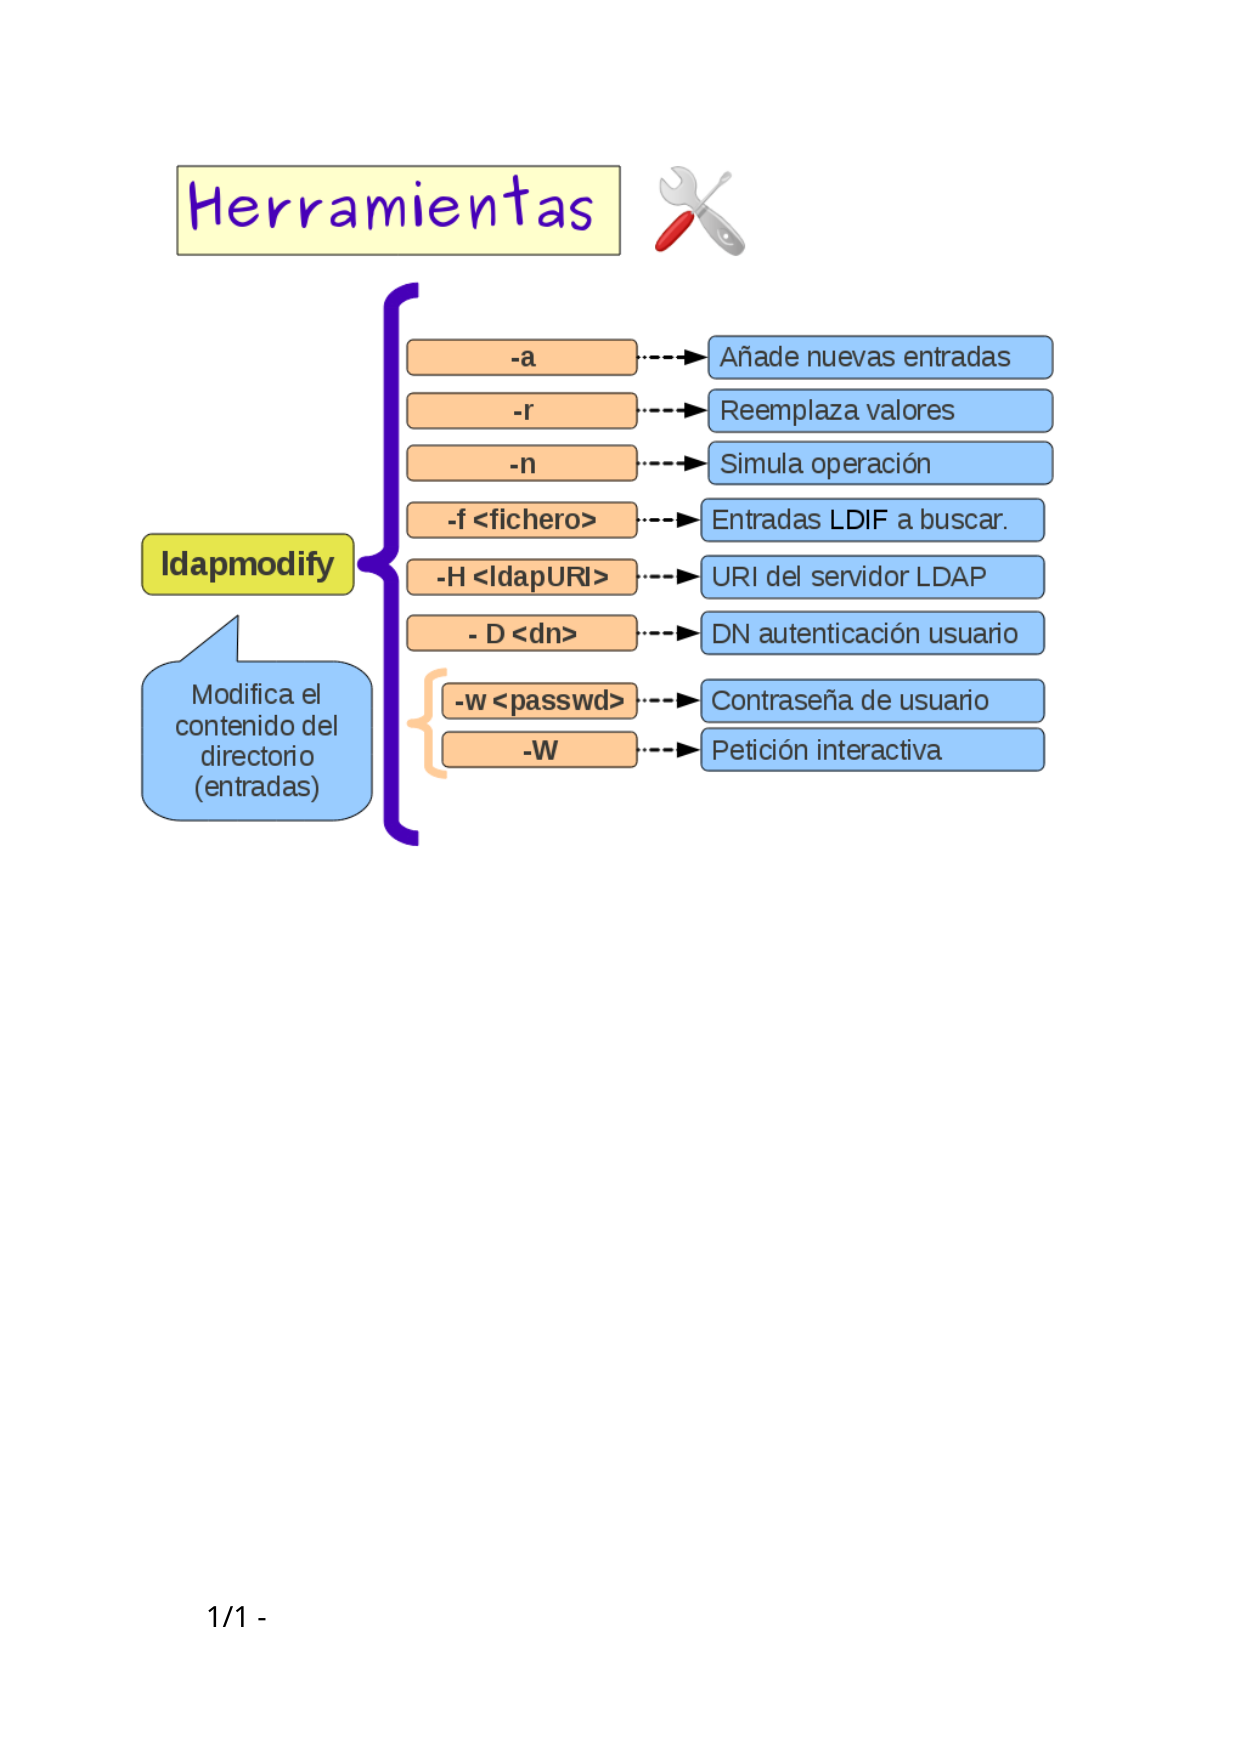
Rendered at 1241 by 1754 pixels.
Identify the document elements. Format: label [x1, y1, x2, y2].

picture [125, 131, 1116, 874]
